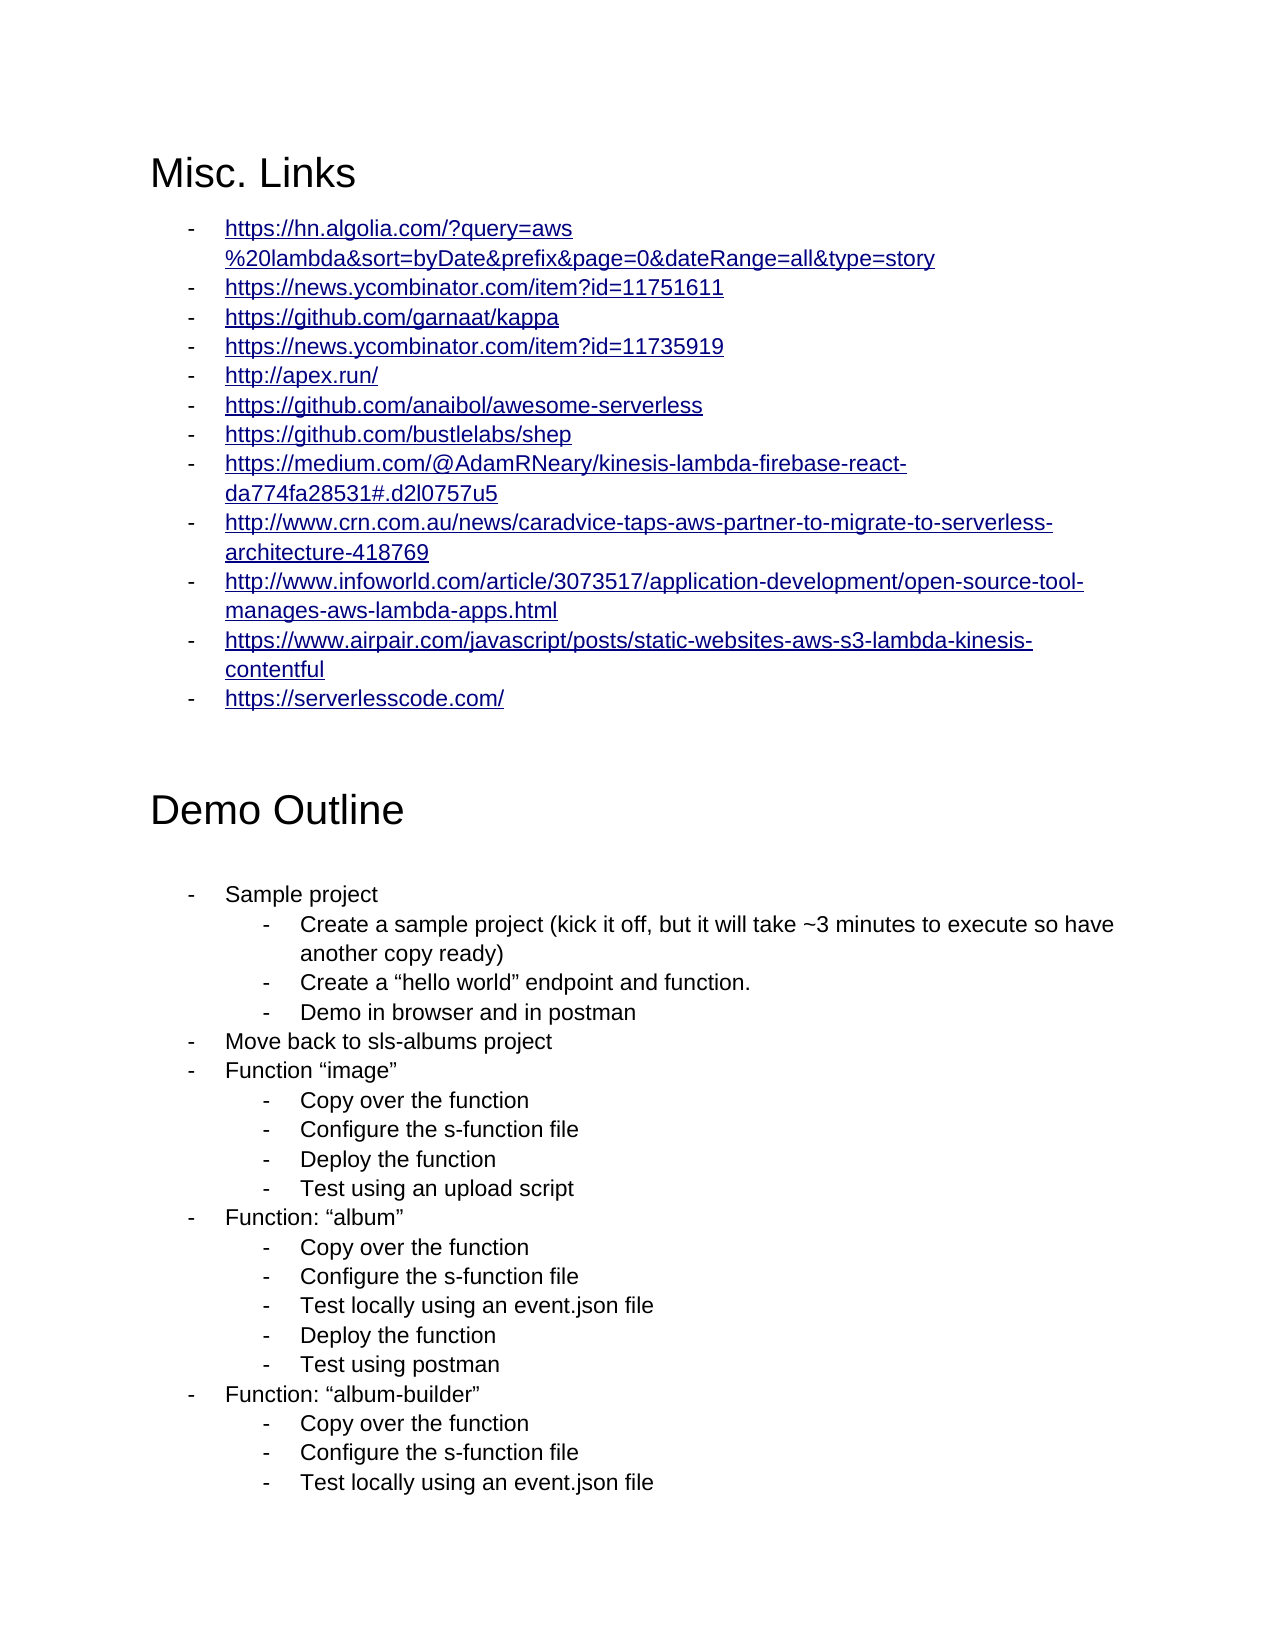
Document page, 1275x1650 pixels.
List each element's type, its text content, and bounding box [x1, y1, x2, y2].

list Demo in browser and in postman [262, 999, 1125, 1025]
list https://medium.com/@AdamRNeary/kinesis-lambda-firebase-react-da774fa28531#.d2l0757u5 [187, 451, 1125, 506]
list Deploy the function [262, 1146, 1125, 1172]
list http://apex.run/ [187, 363, 1125, 388]
list Move back to sls-albums project [187, 1029, 1125, 1054]
list Copy over the function [262, 1234, 1125, 1260]
list Deploy the function [262, 1322, 1125, 1348]
list http://www.infoworld.com/article/3073517/application-development/open-source-tool-manages-aws-lambda-apps.html [187, 568, 1125, 623]
list Configure the s-function file [262, 1440, 1125, 1466]
list https://serverlesscode.com/ [187, 686, 1125, 712]
list Test using postman [262, 1352, 1125, 1377]
list http://www.crn.com.au/news/caradvice-taps-aws-partner-to-migrate-to-serverless-architecture-418769 [187, 510, 1125, 565]
list Create a sample project (kick it off, but it will take ~3 minutes to execute so have another copy ready) [262, 911, 1125, 966]
list https://hn.algolia.com/?query=aws%20lambda&sort=byDate&prefix&page=0&dateRange=all&type=story [187, 216, 1125, 271]
list https://news.ycombinator.com/item?id=11735919 [187, 333, 1125, 359]
list Copy over the function [262, 1411, 1125, 1436]
subtitle Misc. Links [150, 150, 1125, 197]
list https://www.airpair.com/javascript/posts/static-websites-aws-s3-lambda-kinesis-contentful [187, 627, 1125, 682]
list https://github.com/garnaat/kappa [187, 304, 1125, 330]
list Test locally using an event.json file [262, 1469, 1125, 1495]
list Test locally using an event.json file [262, 1293, 1125, 1319]
list https://news.ycombinator.com/item?id=11751611 [187, 275, 1125, 300]
list Test using an upload script [262, 1176, 1125, 1201]
list Sample project [187, 882, 1125, 907]
list Copy over the function [262, 1087, 1125, 1113]
list Configure the s-function file [262, 1264, 1125, 1289]
list Function: “album-builder” [187, 1381, 1125, 1407]
list Function: “album” [187, 1205, 1125, 1231]
list https://github.com/bustlelabs/shep [187, 422, 1125, 447]
list Configure the s-function file [262, 1117, 1125, 1142]
list Function “image” [187, 1058, 1125, 1084]
subtitle Demo Outline [150, 786, 1125, 833]
list Create a “hello world” endpoint and function. [262, 970, 1125, 996]
list https://github.com/anaibol/awesome-serverless [187, 392, 1125, 418]
